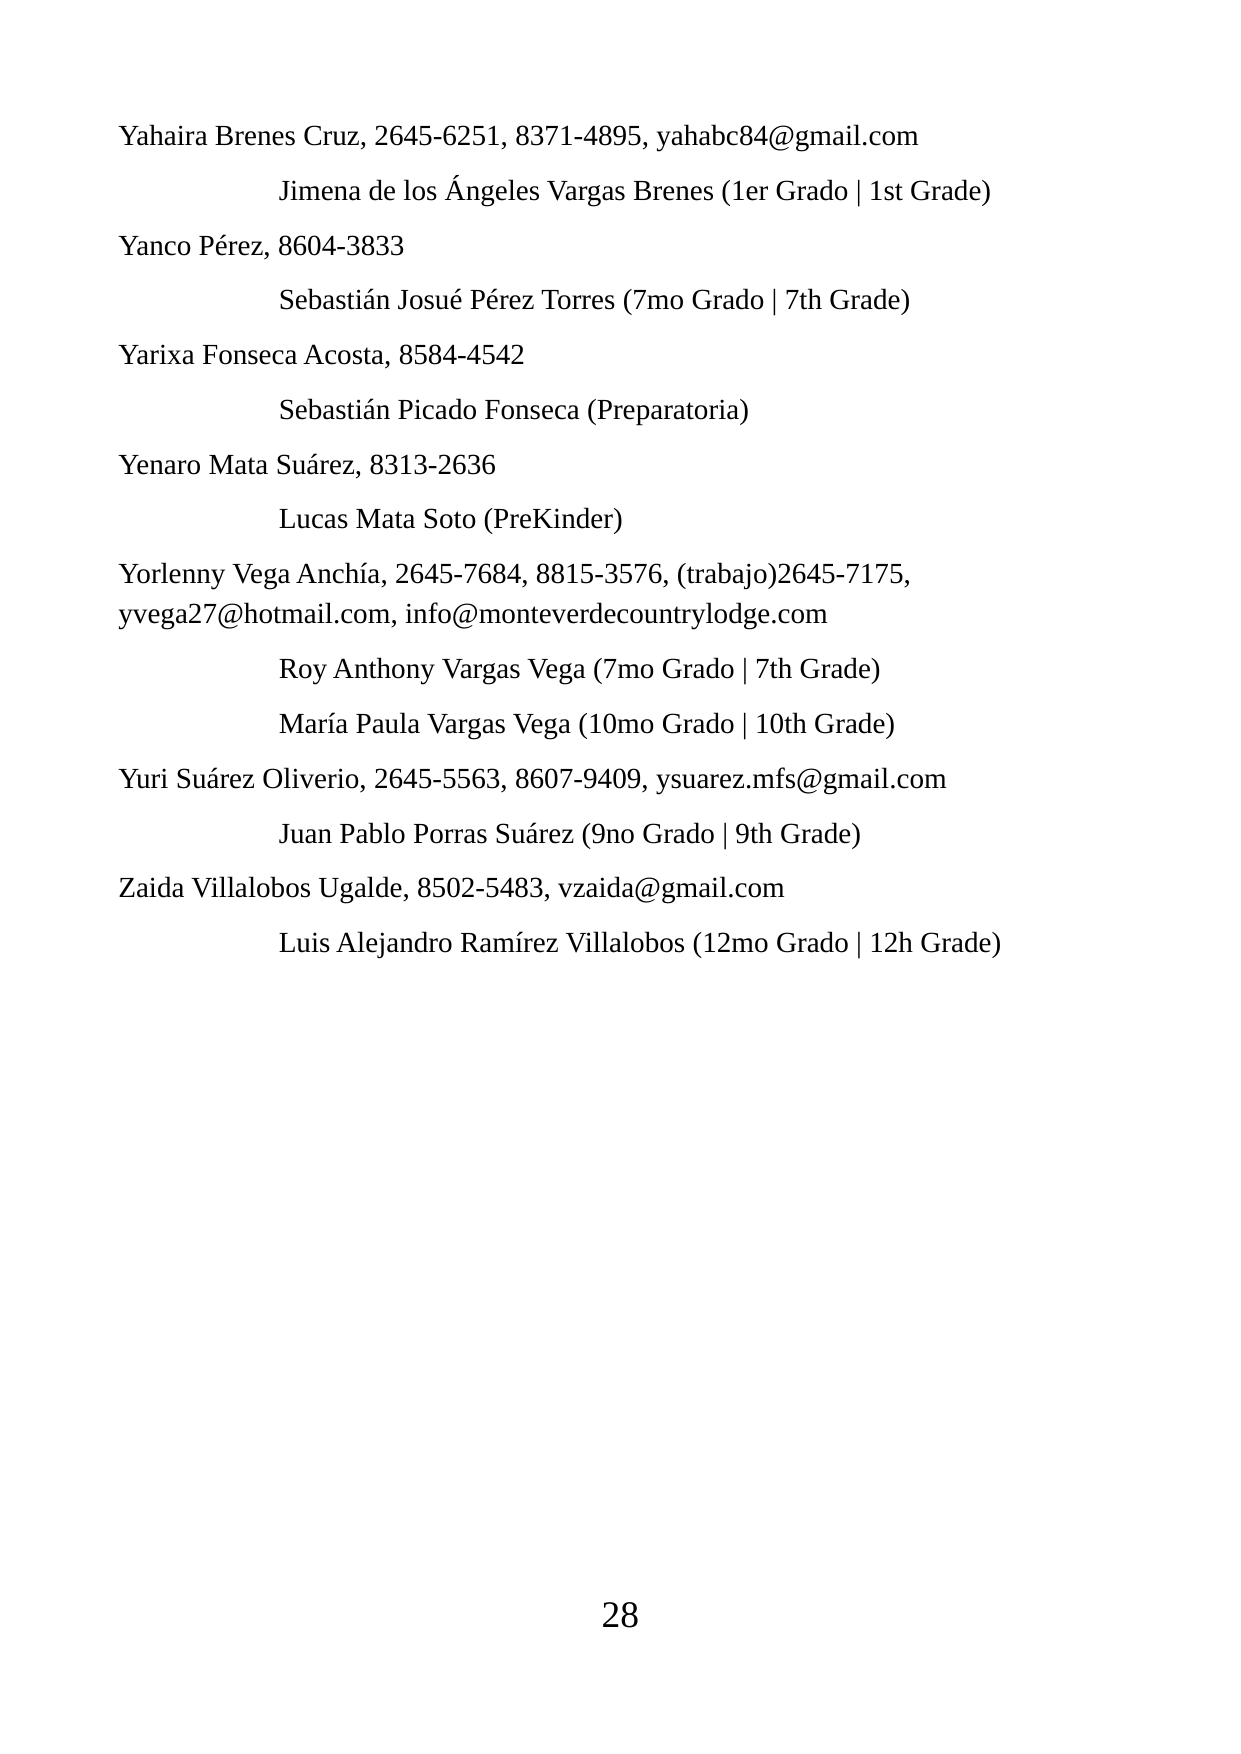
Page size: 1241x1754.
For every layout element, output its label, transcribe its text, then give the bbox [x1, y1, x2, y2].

text Yahaira Brenes Cruz, 2645-6251, 8371-4895, yahabc84@gmail.com [118, 118, 1122, 152]
text Sebastián Josué Pérez Torres (7mo Grado | 7th Grade) [118, 282, 1122, 316]
text Juan Pablo Porras Suárez (9no Grado | 9th Grade) [118, 816, 1122, 849]
text Yanco Pérez, 8604-3833 [118, 228, 1122, 261]
text Luis Alejandro Ramírez Villalobos (12mo Grado | 12h Grade) [118, 925, 1122, 959]
text Yenaro Mata Suárez, 8313-2636 [118, 447, 1122, 480]
text Yarixa Fonseca Acosta, 8584-4542 [118, 337, 1122, 371]
text María Paula Vargas Vega (10mo Grado | 10th Grade) [118, 706, 1122, 740]
text Zaida Villalobos Ugalde, 8502-5483, vzaida@gmail.com [118, 871, 1122, 904]
text Jimena de los Ángeles Vargas Brenes (1er Grado | 1st Grade) [118, 173, 1122, 206]
text Roy Anthony Vargas Vega (7mo Grado | 7th Grade) [118, 651, 1122, 685]
text Yorlenny Vega Anchía, 2645-7684, 8815-3576, (trabajo)2645-7175, yvega27@hotmail.com, info@monteverdecountrylodge.com [118, 556, 1122, 630]
text Lucas Mata Soto (PreKinder) [118, 502, 1122, 535]
text Yuri Suárez Oliverio, 2645-5563, 8607-9409, ysuarez.mfs@gmail.com [118, 761, 1122, 794]
text Sebastián Picado Fonseca (Preparatoria) [118, 392, 1122, 426]
